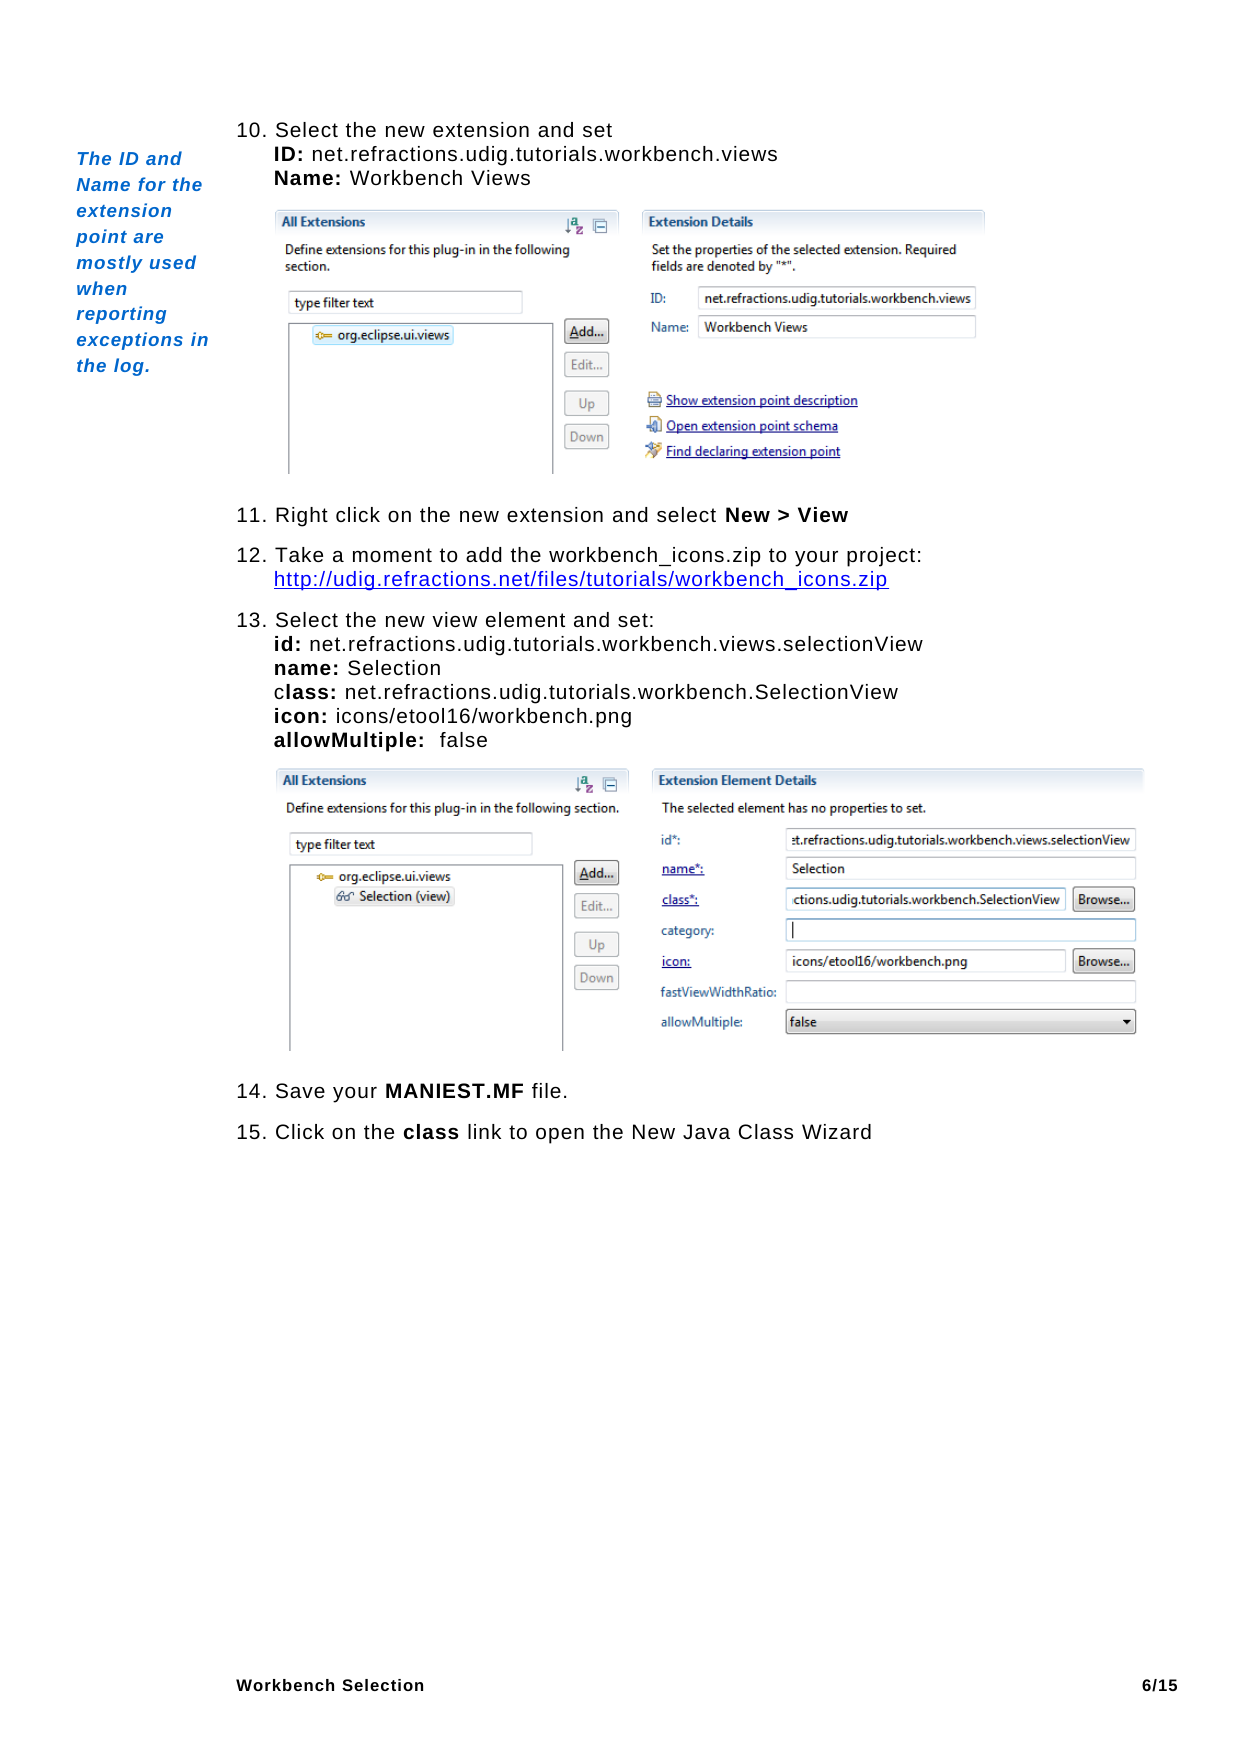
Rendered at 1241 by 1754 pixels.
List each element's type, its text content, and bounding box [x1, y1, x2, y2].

list Take a moment to add the workbench_icons.zip to your project: http://udig.refractions.net/files/tutorials/workbench_icons.zip [236, 543, 1181, 591]
list The ID and Name for the extension point are mostly used when reporting exceptions in the log. [76, 148, 220, 376]
list Click on the class link to open the New Java Class Wizard [236, 1120, 1181, 1144]
list Select the new view element and set: id: net.refractions.udig.tutorials.workbench.views.selectionView name: Selection class: net.refractions.udig.tutorials.workbench.SelectionView icon: icons/etool16/workbench.png allowMultiple: false [236, 608, 1181, 1063]
list Select the new extension and set ID: net.refractions.udig.tutorials.workbench.views Name: Workbench Views [236, 118, 1181, 486]
list Right click on the new extension and select New > View [236, 502, 1181, 526]
list Save your MANIEST.MF file. [236, 1079, 1181, 1103]
